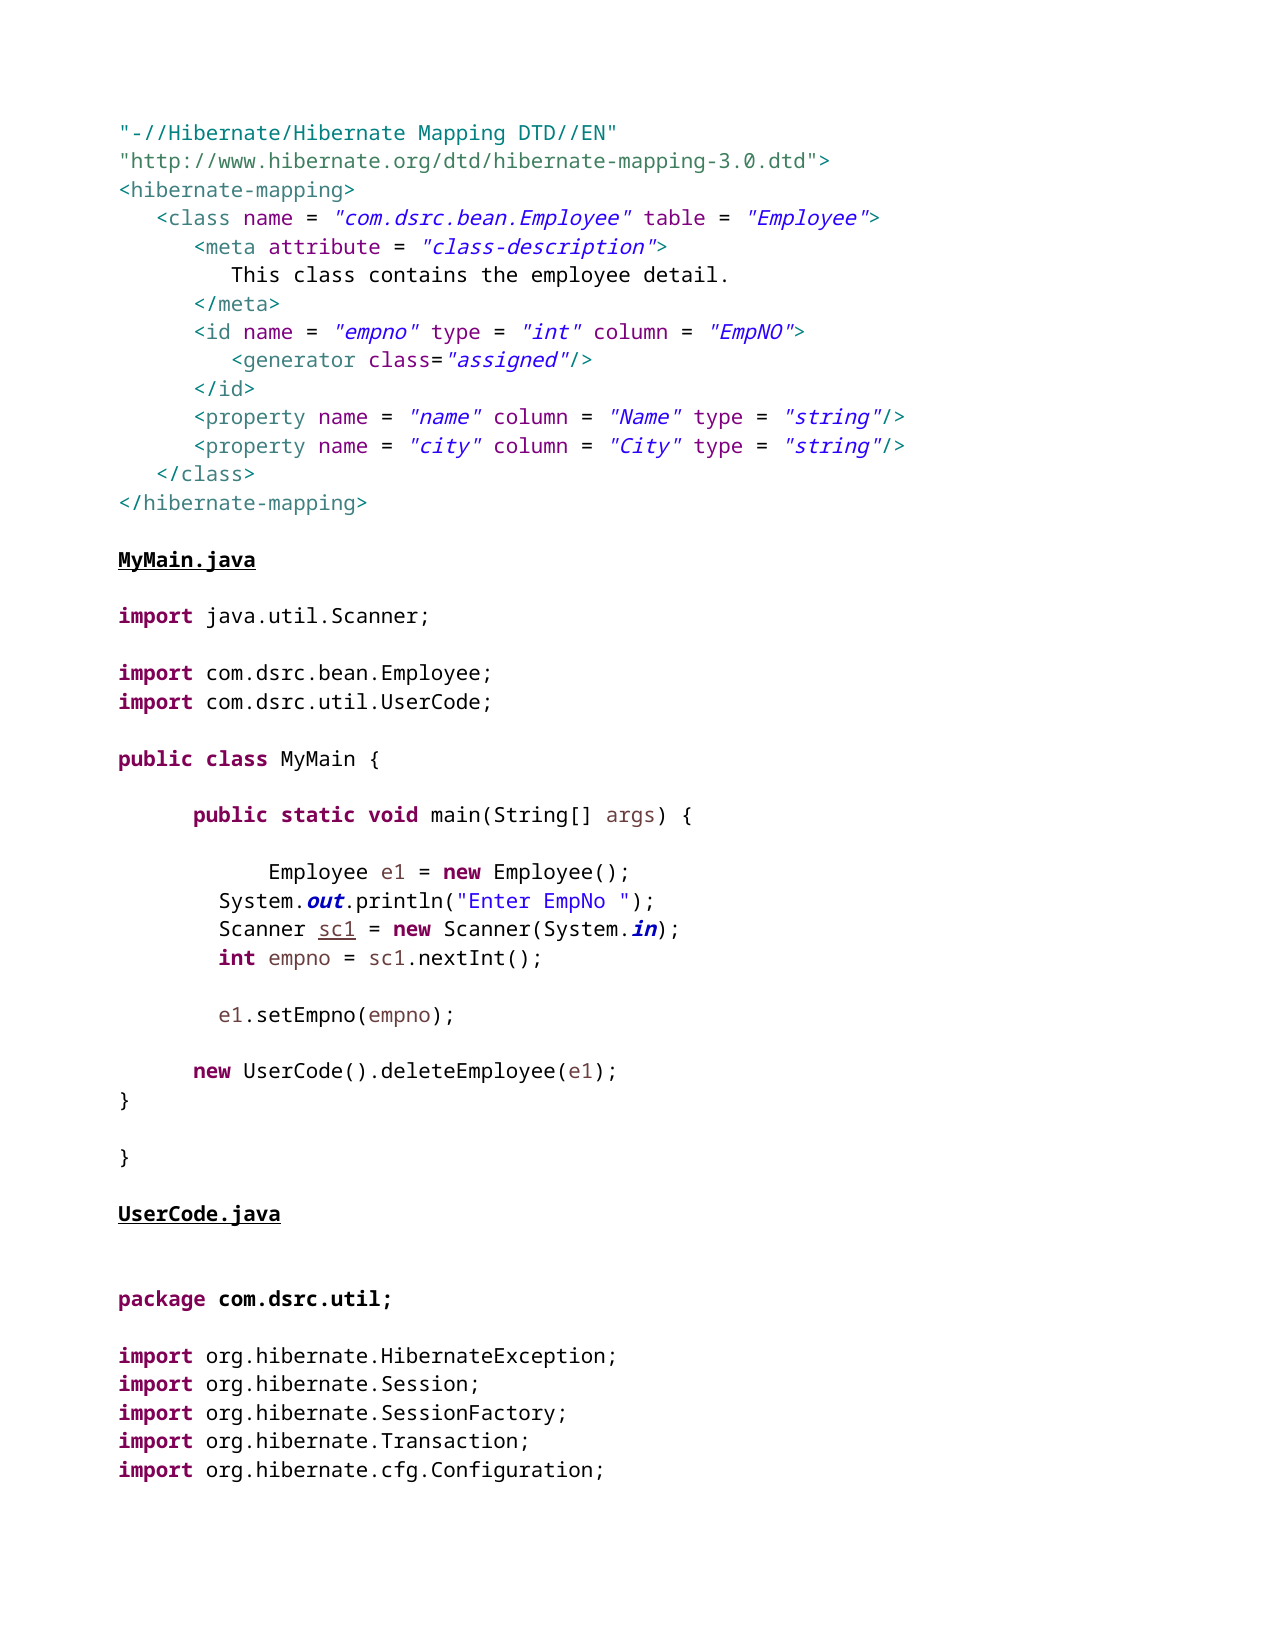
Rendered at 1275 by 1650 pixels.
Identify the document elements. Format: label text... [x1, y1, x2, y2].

text "-//Hibernate/Hibernate Mapping DTD//EN" [118, 118, 1157, 147]
text public static void main(String[] args) { [118, 801, 1157, 829]
text </class> [118, 459, 1157, 488]
text <property name = "city" column = "City" type = "string"/> [118, 431, 1157, 459]
text import org.hibernate.HibernateException; [118, 1341, 1157, 1369]
text e1.setEmpno(empno); [118, 1000, 1157, 1028]
text public class MyMain { [118, 744, 1157, 772]
text <id name = "empno" type = "int" column = "EmpNO"> [118, 317, 1157, 346]
text This class contains the employee detail. [118, 260, 1157, 289]
text <hibernate-mapping> [118, 175, 1157, 203]
text import org.hibernate.cfg.Configuration; [118, 1455, 1157, 1483]
text <property name = "name" column = "Name" type = "string"/> [118, 402, 1157, 431]
text </hibernate-mapping> [118, 488, 1157, 516]
text int empno = sc1.nextInt(); [118, 943, 1157, 971]
text Scanner sc1 = new Scanner(System.in); [118, 914, 1157, 943]
text <meta attribute = "class-description"> [118, 232, 1157, 260]
text </meta> [118, 289, 1157, 317]
text } [118, 1142, 1157, 1170]
text import org.hibernate.Session; [118, 1369, 1157, 1398]
text MyMain.java [118, 545, 1157, 573]
text import org.hibernate.SessionFactory; [118, 1398, 1157, 1426]
text "http://www.hibernate.org/dtd/hibernate-mapping-3.0.dtd"> [118, 147, 1157, 175]
text </id> [118, 374, 1157, 402]
text import com.dsrc.bean.Employee; [118, 658, 1157, 687]
text import org.hibernate.Transaction; [118, 1426, 1157, 1455]
text } [118, 1085, 1157, 1113]
text <generator class="assigned"/> [118, 346, 1157, 374]
text package com.dsrc.util; [118, 1284, 1157, 1312]
text UserCode.java [118, 1199, 1157, 1227]
text Employee e1 = new Employee(); [118, 857, 1157, 886]
text import java.util.Scanner; [118, 602, 1157, 630]
text new UserCode().deleteEmployee(e1); [118, 1057, 1157, 1085]
text import com.dsrc.util.UserCode; [118, 687, 1157, 715]
text <class name = "com.dsrc.bean.Employee" table = "Employee"> [118, 203, 1157, 232]
text System.out.println("Enter EmpNo "); [118, 886, 1157, 914]
